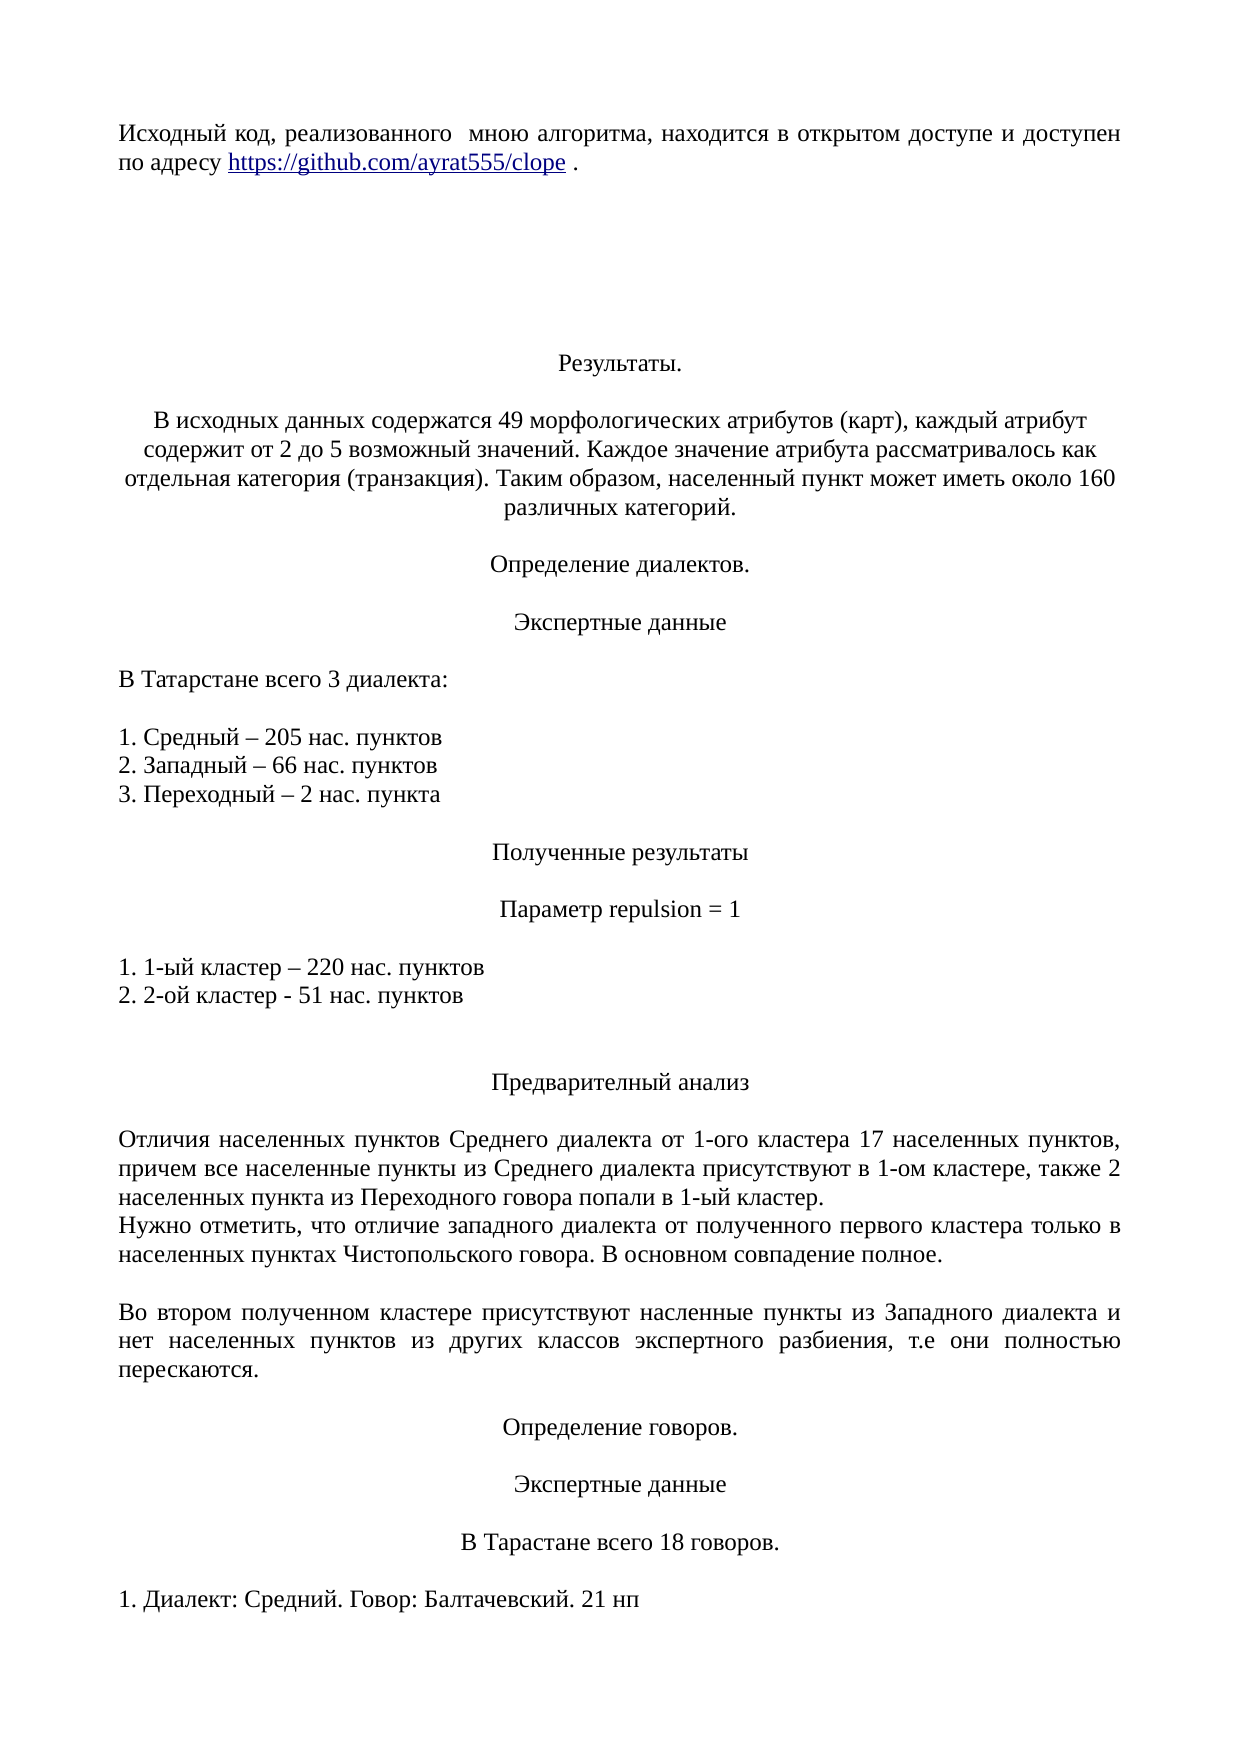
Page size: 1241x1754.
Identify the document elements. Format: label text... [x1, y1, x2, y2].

text 3. Переходный – 2 нас. пункта [118, 779, 1122, 808]
text Результаты. [118, 348, 1122, 377]
text Отличия населенных пунктов Среднего диалекта от 1-ого кластера 17 населенных пунктов, причем все населенные пункты из Среднего диалекта присутствуют в 1-ом кластере, также 2 населенных пункта из Переходного говора попали в 1-ый кластер. [118, 1124, 1122, 1211]
text 2. 2-ой кластер - 51 нас. пунктов [118, 981, 1122, 1009]
text 1. Средный – 205 нас. пунктов [118, 722, 1122, 751]
text Определение говоров. [118, 1412, 1122, 1441]
text Экспертные данные [118, 607, 1122, 636]
text Полученные результаты [118, 837, 1122, 866]
text Экспертные данные [118, 1469, 1122, 1498]
text 1. 1-ый кластер – 220 нас. пунктов [118, 952, 1122, 981]
text Параметр repulsion = 1 [118, 894, 1122, 923]
text Определение диалектов. [118, 549, 1122, 578]
text Исходный код, реализованного мною алгоритма, находится в открытом доступе и доступен по адресу https://github.com/ayrat555/clope . [118, 118, 1122, 176]
text В Тарастане всего 18 говоров. [118, 1527, 1122, 1556]
text Нужно отметить, что отличие западного диалекта от полученного первого кластера только в населенных пунктах Чистопольского говора. В основном совпадение полное. [118, 1211, 1122, 1268]
text Во втором полученном кластере присутствуют насленные пункты из Западного диалекта и нет населенных пунктов из других классов экспертного разбиения, т.е они полностью перескаются. [118, 1297, 1122, 1383]
text 1. Диалект: Средний. Говор: Балтачевский. 21 нп [118, 1584, 1122, 1613]
text Предварителный анализ [118, 1067, 1122, 1096]
text В Татарстане всего 3 диалекта: [118, 664, 1122, 693]
text В исходных данных содержатся 49 морфологических атрибутов (карт), каждый атрибут содержит от 2 до 5 возможный значений. Каждое значение атрибута рассматривалось как отдельная категория (транзакция). Таким образом, населенный пункт может иметь около 160 различных категорий. [118, 406, 1122, 521]
text 2. Западный – 66 нас. пунктов [118, 751, 1122, 779]
